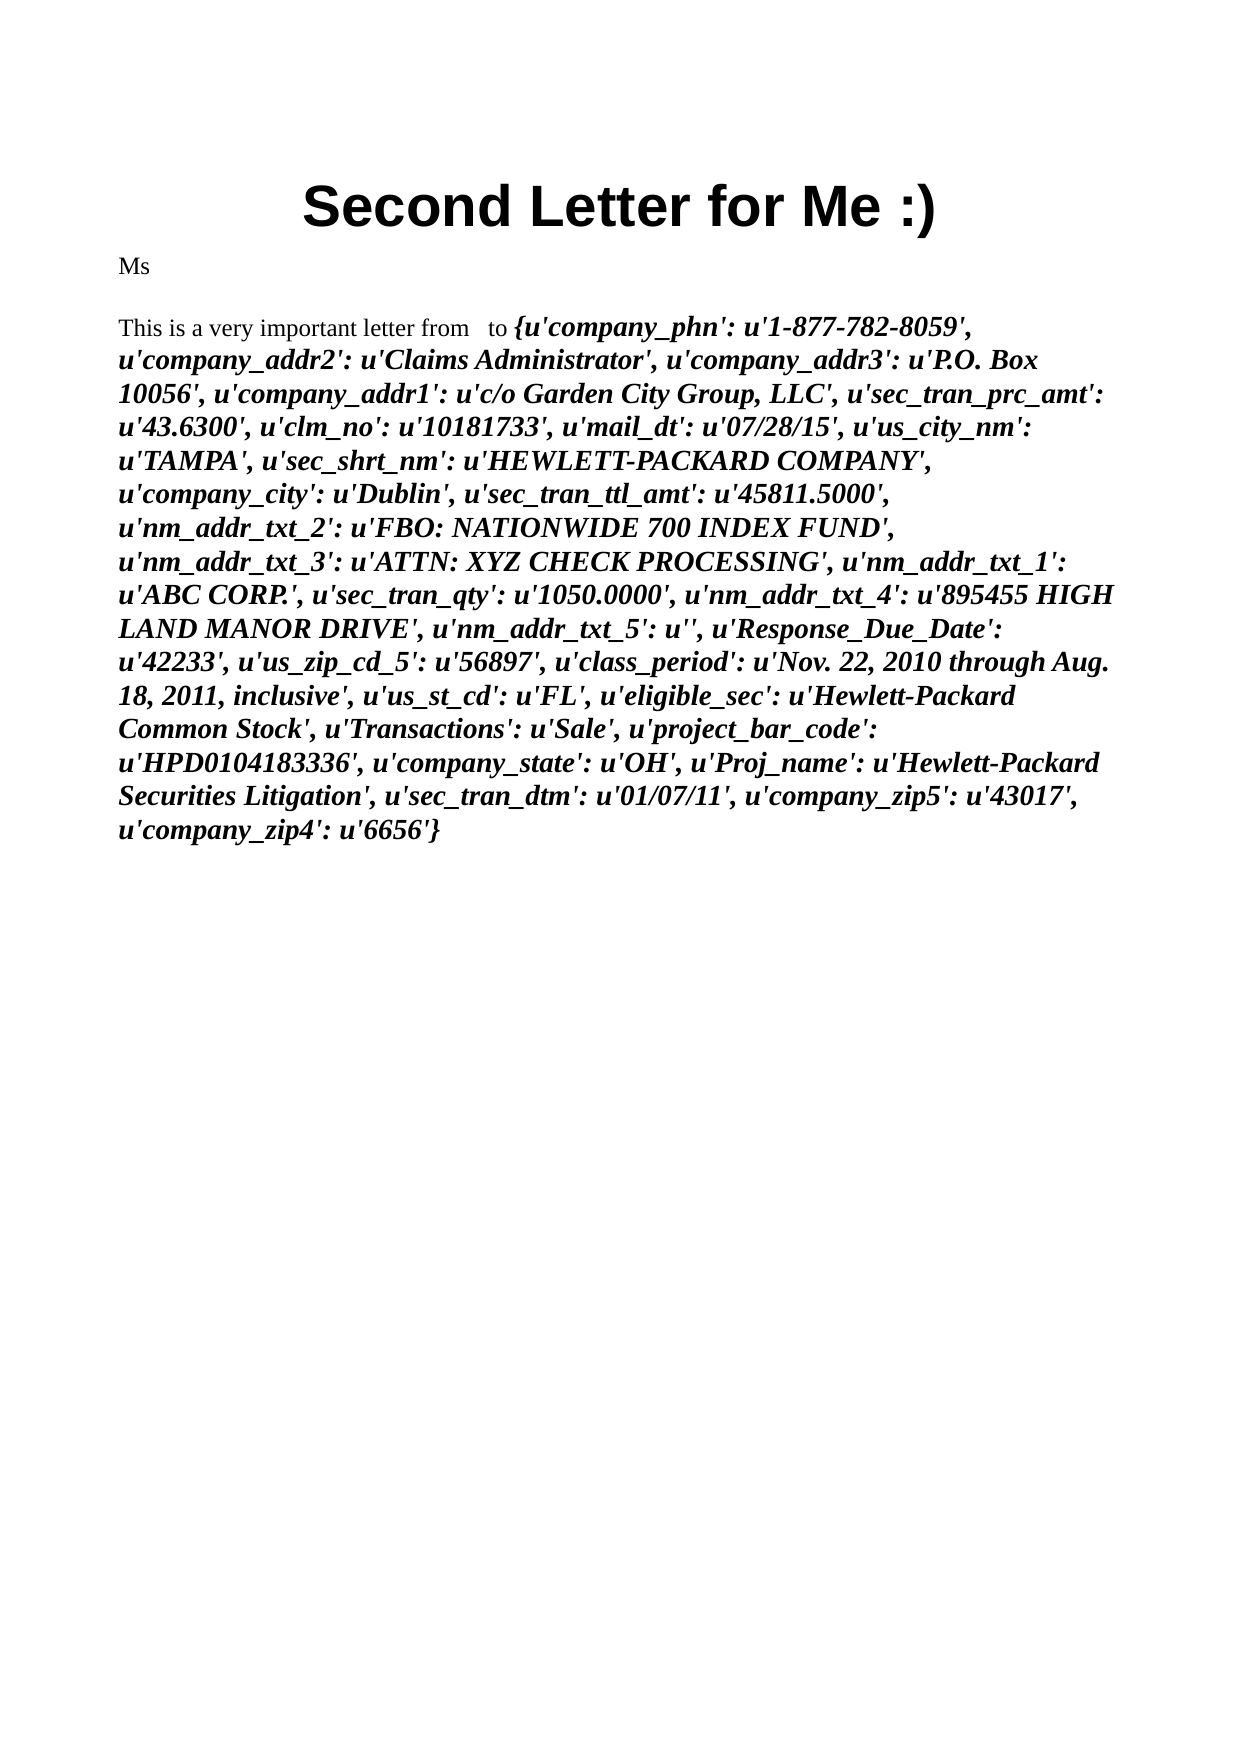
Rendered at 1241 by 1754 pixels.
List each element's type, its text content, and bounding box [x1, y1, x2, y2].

title Second Letter for Me :) [118, 172, 1122, 239]
text This is a very important letter from to {u'company_phn': u'1-877-782-8059', u'company_addr2': u'Claims Administrator', u'company_addr3': u'P.O. Box 10056', u'company_addr1': u'c/o Garden City Group, LLC', u'sec_tran_prc_amt': u'43.6300', u'clm_no': u'10181733', u'mail_dt': u'07/28/15', u'us_city_nm': u'TAMPA', u'sec_shrt_nm': u'HEWLETT-PACKARD COMPANY', u'company_city': u'Dublin', u'sec_tran_ttl_amt': u'45811.5000', u'nm_addr_txt_2': u'FBO: NATIONWIDE 700 INDEX FUND', u'nm_addr_txt_3': u'ATTN: XYZ CHECK PROCESSING', u'nm_addr_txt_1': u'ABC CORP.', u'sec_tran_qty': u'1050.0000', u'nm_addr_txt_4': u'895455 HIGH LAND MANOR DRIVE', u'nm_addr_txt_5': u'', u'Response_Due_Date': u'42233', u'us_zip_cd_5': u'56897', u'class_period': u'Nov. 22, 2010 through Aug. 18, 2011, inclusive', u'us_st_cd': u'FL', u'eligible_sec': u'Hewlett-Packard Common Stock', u'Transactions': u'Sale', u'project_bar_code': u'HPD0104183336', u'company_state': u'OH', u'Proj_name': u'Hewlett-Packard Securities Litigation', u'sec_tran_dtm': u'01/07/11', u'company_zip5': u'43017', u'company_zip4': u'6656'} [118, 309, 1122, 846]
text Ms [118, 251, 1122, 280]
